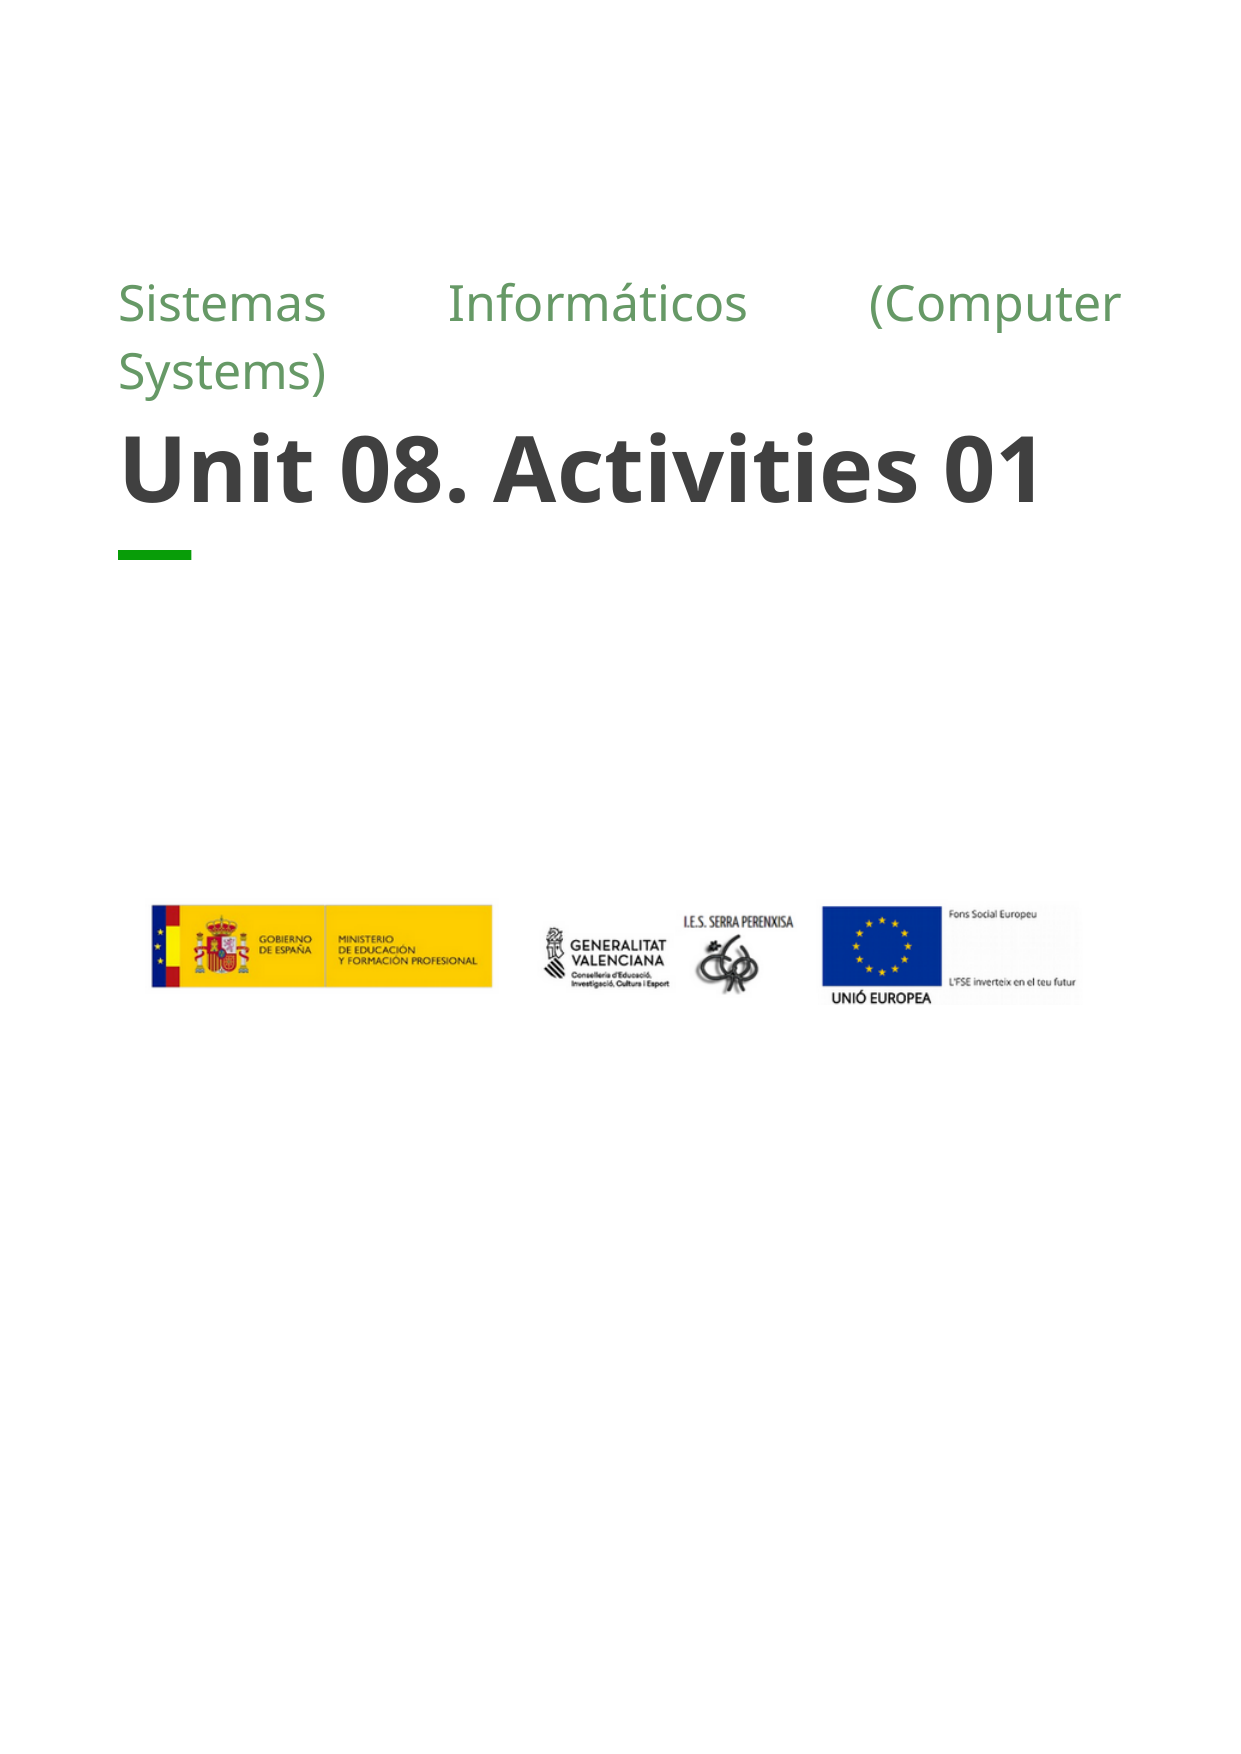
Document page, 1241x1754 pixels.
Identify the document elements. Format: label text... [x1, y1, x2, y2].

picture [118, 885, 1123, 1005]
title Sistemas Informáticos (Computer Systems) Unit 08. Activities 01 [118, 268, 1122, 529]
picture [118, 550, 192, 560]
